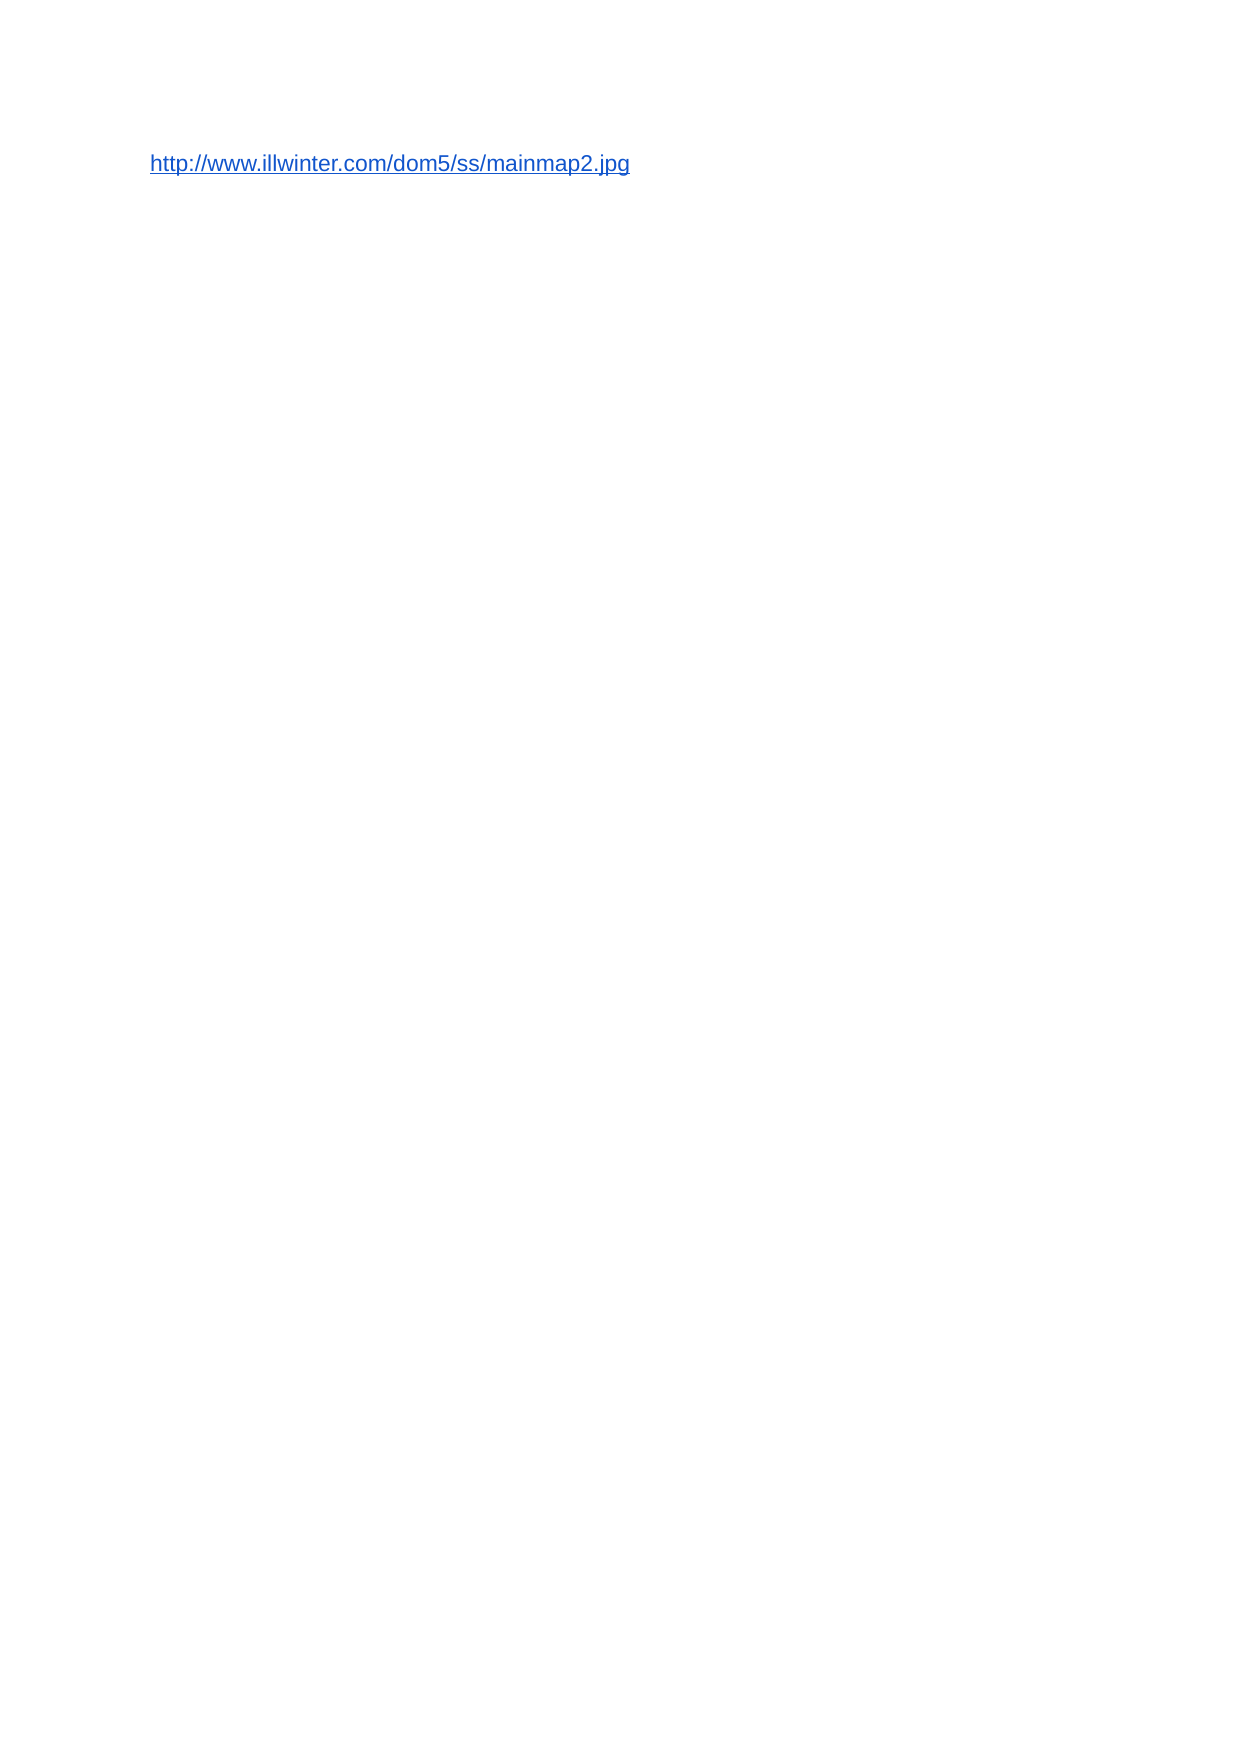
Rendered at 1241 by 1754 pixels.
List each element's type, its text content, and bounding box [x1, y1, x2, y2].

text http://www.illwinter.com/dom5/ss/mainmap2.jpg [150, 150, 1090, 176]
